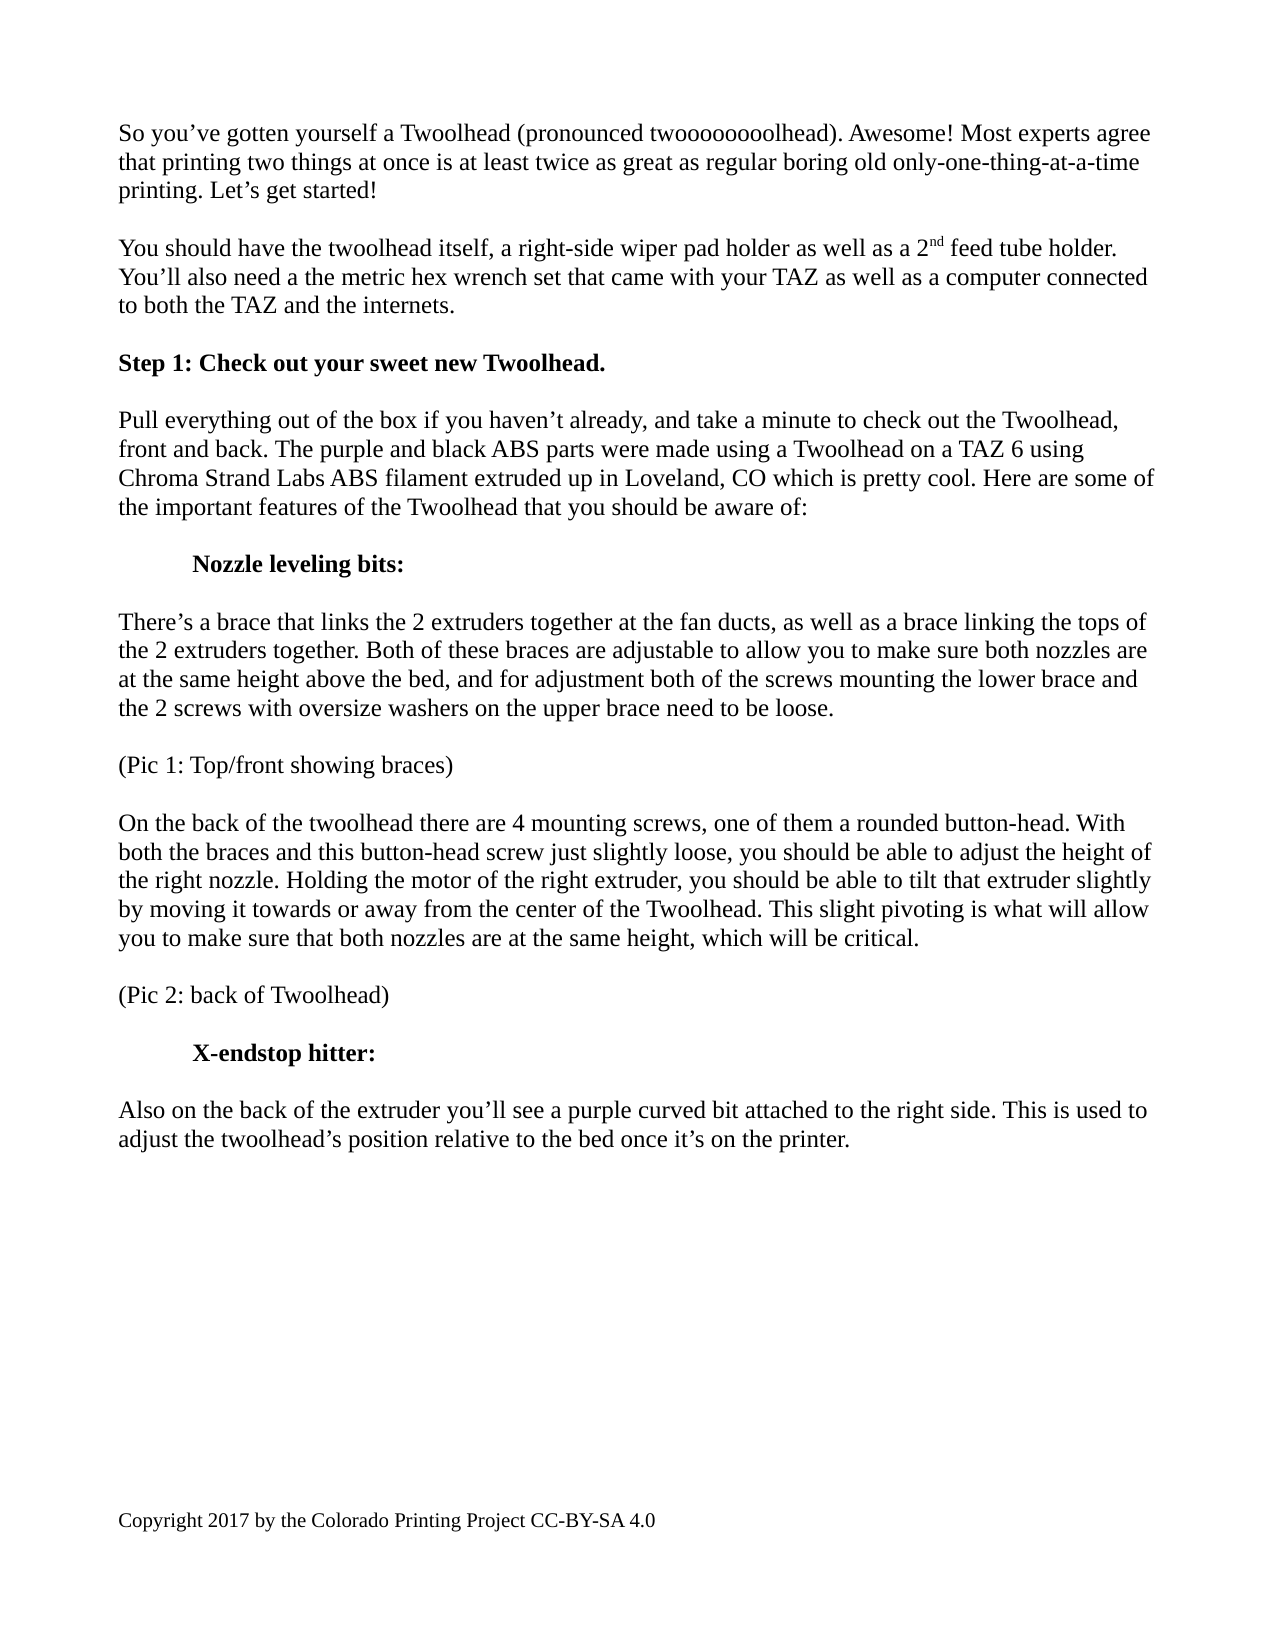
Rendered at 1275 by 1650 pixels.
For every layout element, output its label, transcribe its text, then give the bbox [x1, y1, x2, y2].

text Also on the back of the extruder you’ll see a purple curved bit attached to the right side. This is used to adjust the twoolhead’s position relative to the bed once it’s on the printer. [118, 1096, 1157, 1153]
text You should have the twoolhead itself, a right-side wiper pad holder as well as a 2nd feed tube holder. You’ll also need a the metric hex wrench set that came with your TAZ as well as a computer connected to both the TAZ and the internets. [118, 233, 1157, 319]
text Step 1: Check out your sweet new Twoolhead. [118, 348, 1157, 377]
text X-endstop hitter: [118, 1038, 1157, 1067]
text There’s a brace that links the 2 extruders together at the fan ducts, as well as a brace linking the tops of the 2 extruders together. Both of these braces are adjustable to allow you to make sure both nozzles are at the same height above the bed, and for adjustment both of the screws mounting the lower brace and the 2 screws with oversize washers on the upper brace need to be loose. [118, 607, 1157, 722]
text Pull everything out of the box if you haven’t already, and take a minute to check out the Twoolhead, front and back. The purple and black ABS parts were made using a Twoolhead on a TAZ 6 using Chroma Strand Labs ABS filament extruded up in Loveland, CO which is pretty cool. Here are some of the important features of the Twoolhead that you should be aware of: [118, 406, 1157, 521]
text Nozzle leveling bits: [118, 549, 1157, 578]
text (Pic 2: back of Twoolhead) [118, 981, 1157, 1009]
text On the back of the twoolhead there are 4 mounting screws, one of them a rounded button-head. With both the braces and this button-head screw just slightly loose, you should be able to adjust the height of the right nozzle. Holding the motor of the right extruder, you should be able to tilt that extruder slightly by moving it towards or away from the center of the Twoolhead. This slight pivoting is what will allow you to make sure that both nozzles are at the same height, which will be critical. [118, 808, 1157, 952]
text So you’ve gotten yourself a Twoolhead (pronounced twoooooooolhead). Awesome! Most experts agree that printing two things at once is at least twice as great as regular boring old only-one-thing-at-a-time printing. Let’s get started! [118, 118, 1157, 204]
text (Pic 1: Top/front showing braces) [118, 751, 1157, 779]
